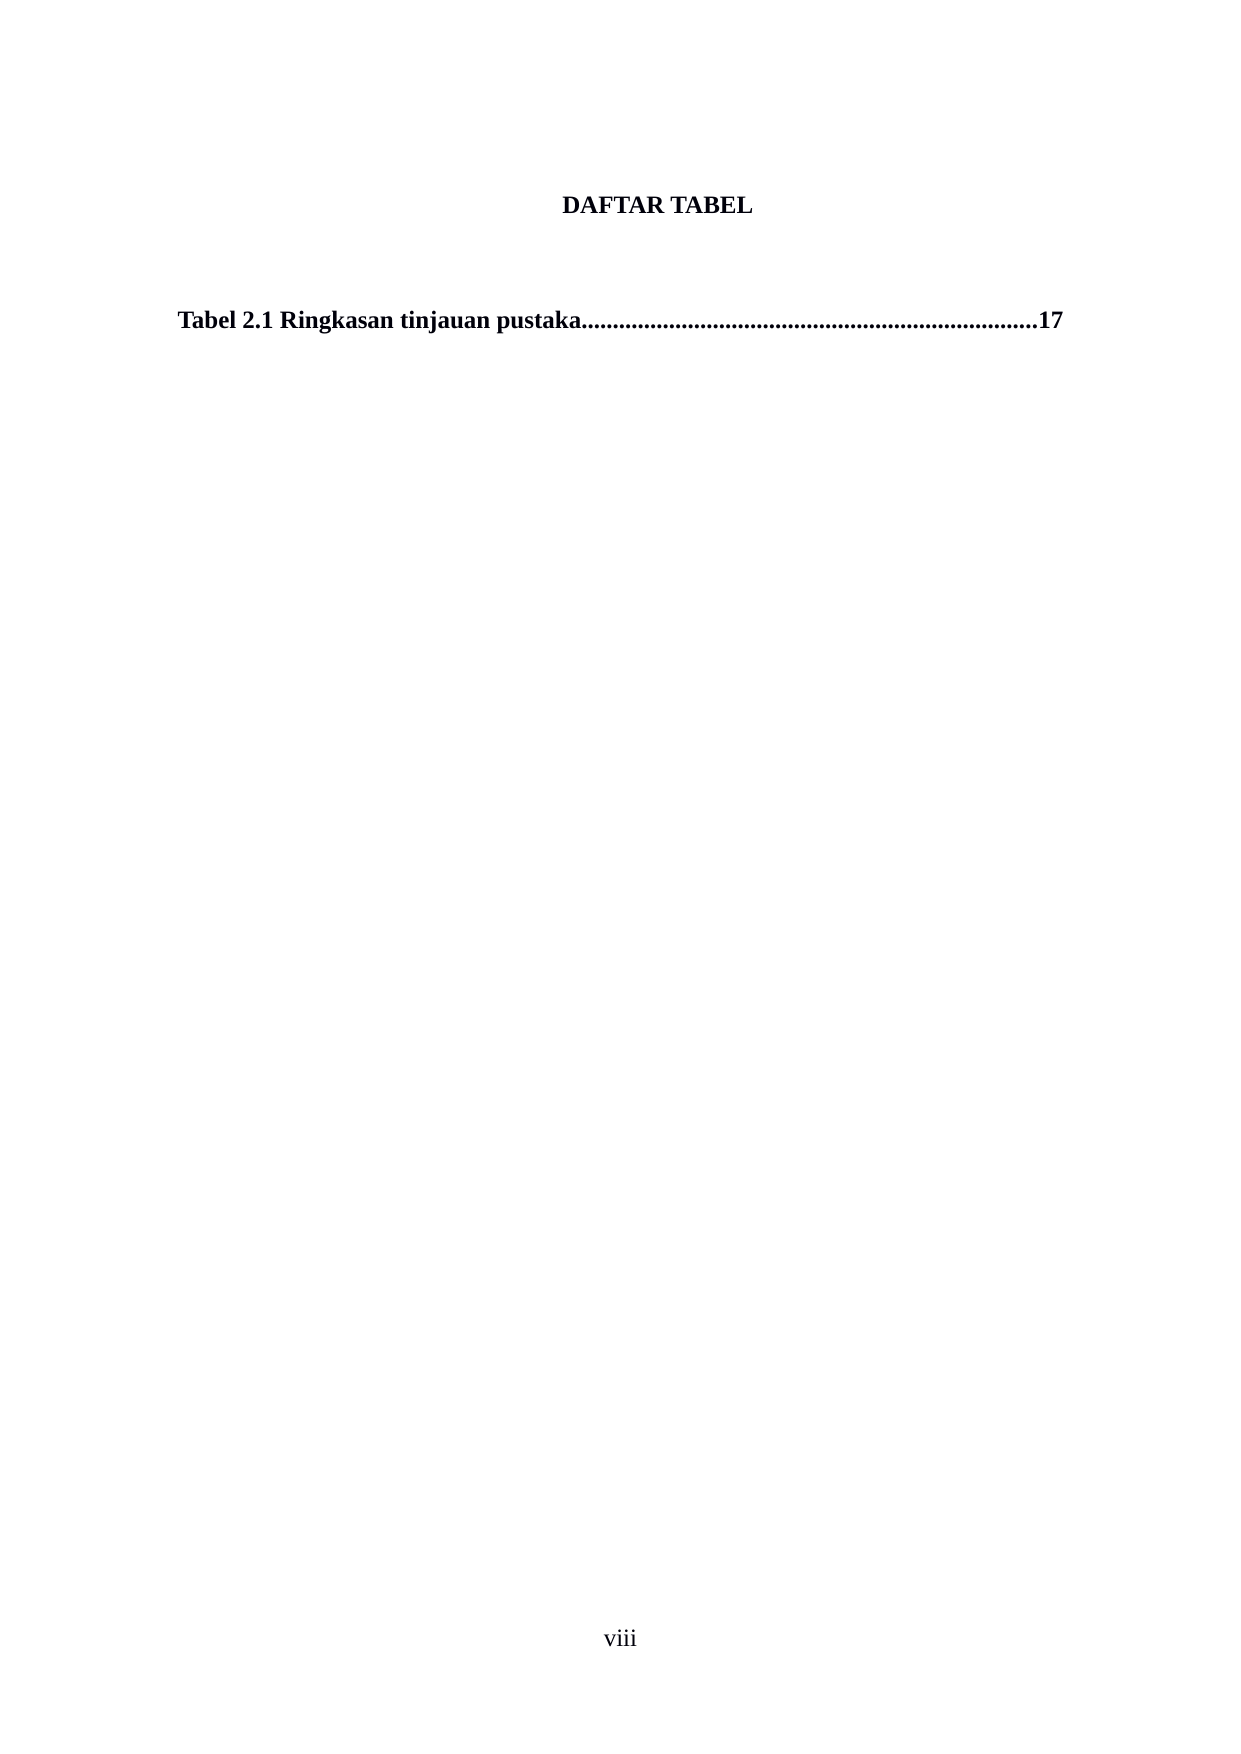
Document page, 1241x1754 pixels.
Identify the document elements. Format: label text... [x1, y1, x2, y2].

text Tabel 2.1 Ringkasan tinjauan pustaka 17 [177, 305, 1063, 334]
subtitle DAFTAR TABEL [252, 190, 1063, 218]
